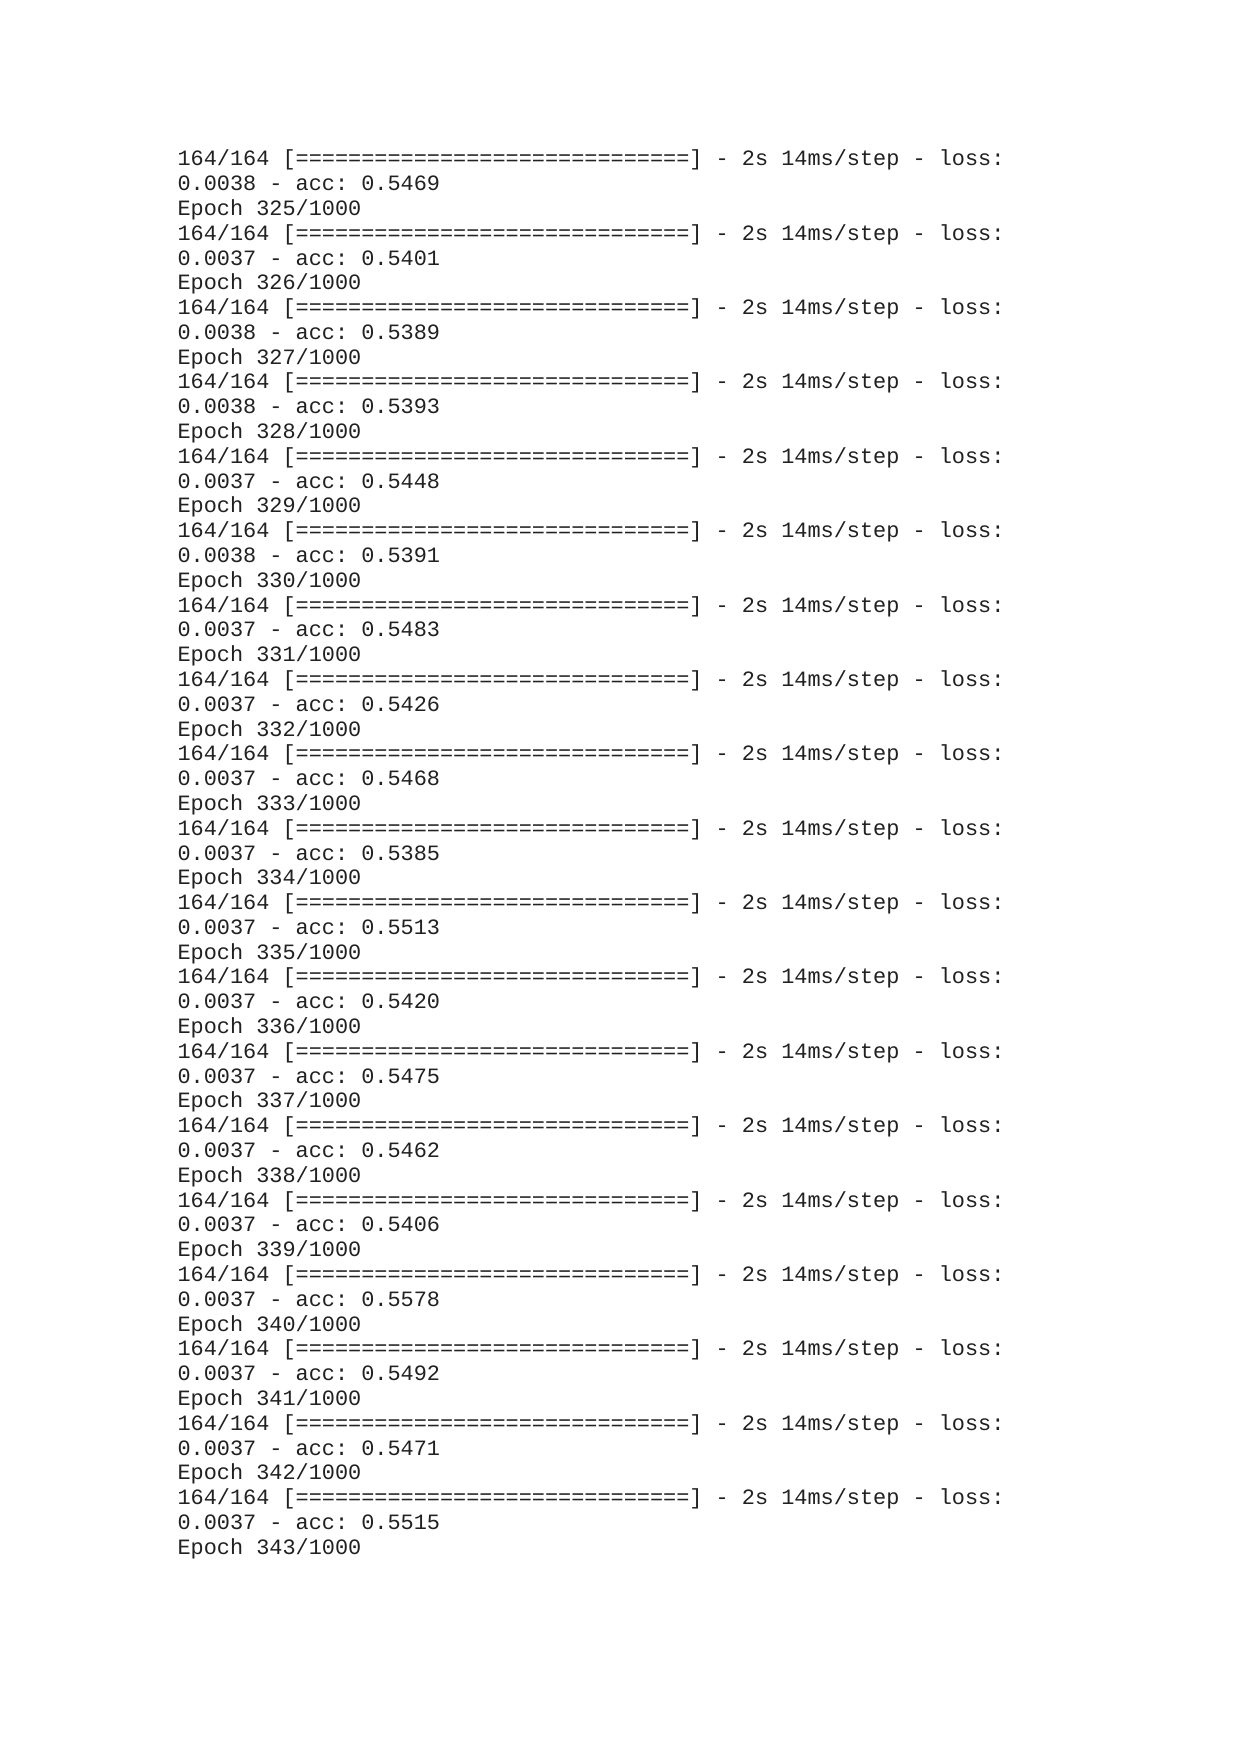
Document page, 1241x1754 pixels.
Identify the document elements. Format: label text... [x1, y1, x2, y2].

text 164/164 [==============================] - 2s 14ms/step - loss: 0.0037 - acc: 0.5468 [177, 743, 1063, 792]
text Epoch 333/1000 [177, 792, 1063, 817]
text Epoch 341/1000 [177, 1387, 1063, 1412]
text 164/164 [==============================] - 2s 14ms/step - loss: 0.0038 - acc: 0.5393 [177, 371, 1063, 420]
text Epoch 327/1000 [177, 346, 1063, 371]
text Epoch 338/1000 [177, 1164, 1063, 1189]
text 164/164 [==============================] - 2s 14ms/step - loss: 0.0037 - acc: 0.5406 [177, 1189, 1063, 1238]
text 164/164 [==============================] - 2s 14ms/step - loss: 0.0037 - acc: 0.5426 [177, 668, 1063, 718]
text Epoch 325/1000 [177, 197, 1063, 222]
text 164/164 [==============================] - 2s 14ms/step - loss: 0.0037 - acc: 0.5462 [177, 1114, 1063, 1164]
text 164/164 [==============================] - 2s 14ms/step - loss: 0.0037 - acc: 0.5513 [177, 891, 1063, 941]
text Epoch 332/1000 [177, 718, 1063, 743]
text 164/164 [==============================] - 2s 14ms/step - loss: 0.0037 - acc: 0.5515 [177, 1486, 1063, 1536]
text Epoch 340/1000 [177, 1313, 1063, 1338]
text 164/164 [==============================] - 2s 14ms/step - loss: 0.0038 - acc: 0.5469 [177, 148, 1063, 197]
text Epoch 331/1000 [177, 643, 1063, 668]
text Epoch 328/1000 [177, 420, 1063, 445]
text Epoch 330/1000 [177, 569, 1063, 594]
text 164/164 [==============================] - 2s 14ms/step - loss: 0.0037 - acc: 0.5448 [177, 445, 1063, 495]
text Epoch 343/1000 [177, 1536, 1063, 1561]
text Epoch 329/1000 [177, 495, 1063, 519]
text Epoch 334/1000 [177, 867, 1063, 891]
text Epoch 335/1000 [177, 941, 1063, 966]
text 164/164 [==============================] - 2s 14ms/step - loss: 0.0037 - acc: 0.5385 [177, 817, 1063, 867]
text Epoch 342/1000 [177, 1462, 1063, 1486]
text 164/164 [==============================] - 2s 14ms/step - loss: 0.0037 - acc: 0.5420 [177, 966, 1063, 1015]
text 164/164 [==============================] - 2s 14ms/step - loss: 0.0037 - acc: 0.5401 [177, 222, 1063, 272]
text Epoch 326/1000 [177, 272, 1063, 296]
text 164/164 [==============================] - 2s 14ms/step - loss: 0.0037 - acc: 0.5492 [177, 1338, 1063, 1387]
text 164/164 [==============================] - 2s 14ms/step - loss: 0.0038 - acc: 0.5391 [177, 519, 1063, 569]
text 164/164 [==============================] - 2s 14ms/step - loss: 0.0037 - acc: 0.5483 [177, 594, 1063, 643]
text Epoch 336/1000 [177, 1015, 1063, 1040]
text 164/164 [==============================] - 2s 14ms/step - loss: 0.0038 - acc: 0.5389 [177, 296, 1063, 346]
text Epoch 337/1000 [177, 1090, 1063, 1114]
text 164/164 [==============================] - 2s 14ms/step - loss: 0.0037 - acc: 0.5578 [177, 1263, 1063, 1313]
text 164/164 [==============================] - 2s 14ms/step - loss: 0.0037 - acc: 0.5475 [177, 1040, 1063, 1090]
text 164/164 [==============================] - 2s 14ms/step - loss: 0.0037 - acc: 0.5471 [177, 1412, 1063, 1462]
text Epoch 339/1000 [177, 1238, 1063, 1263]
